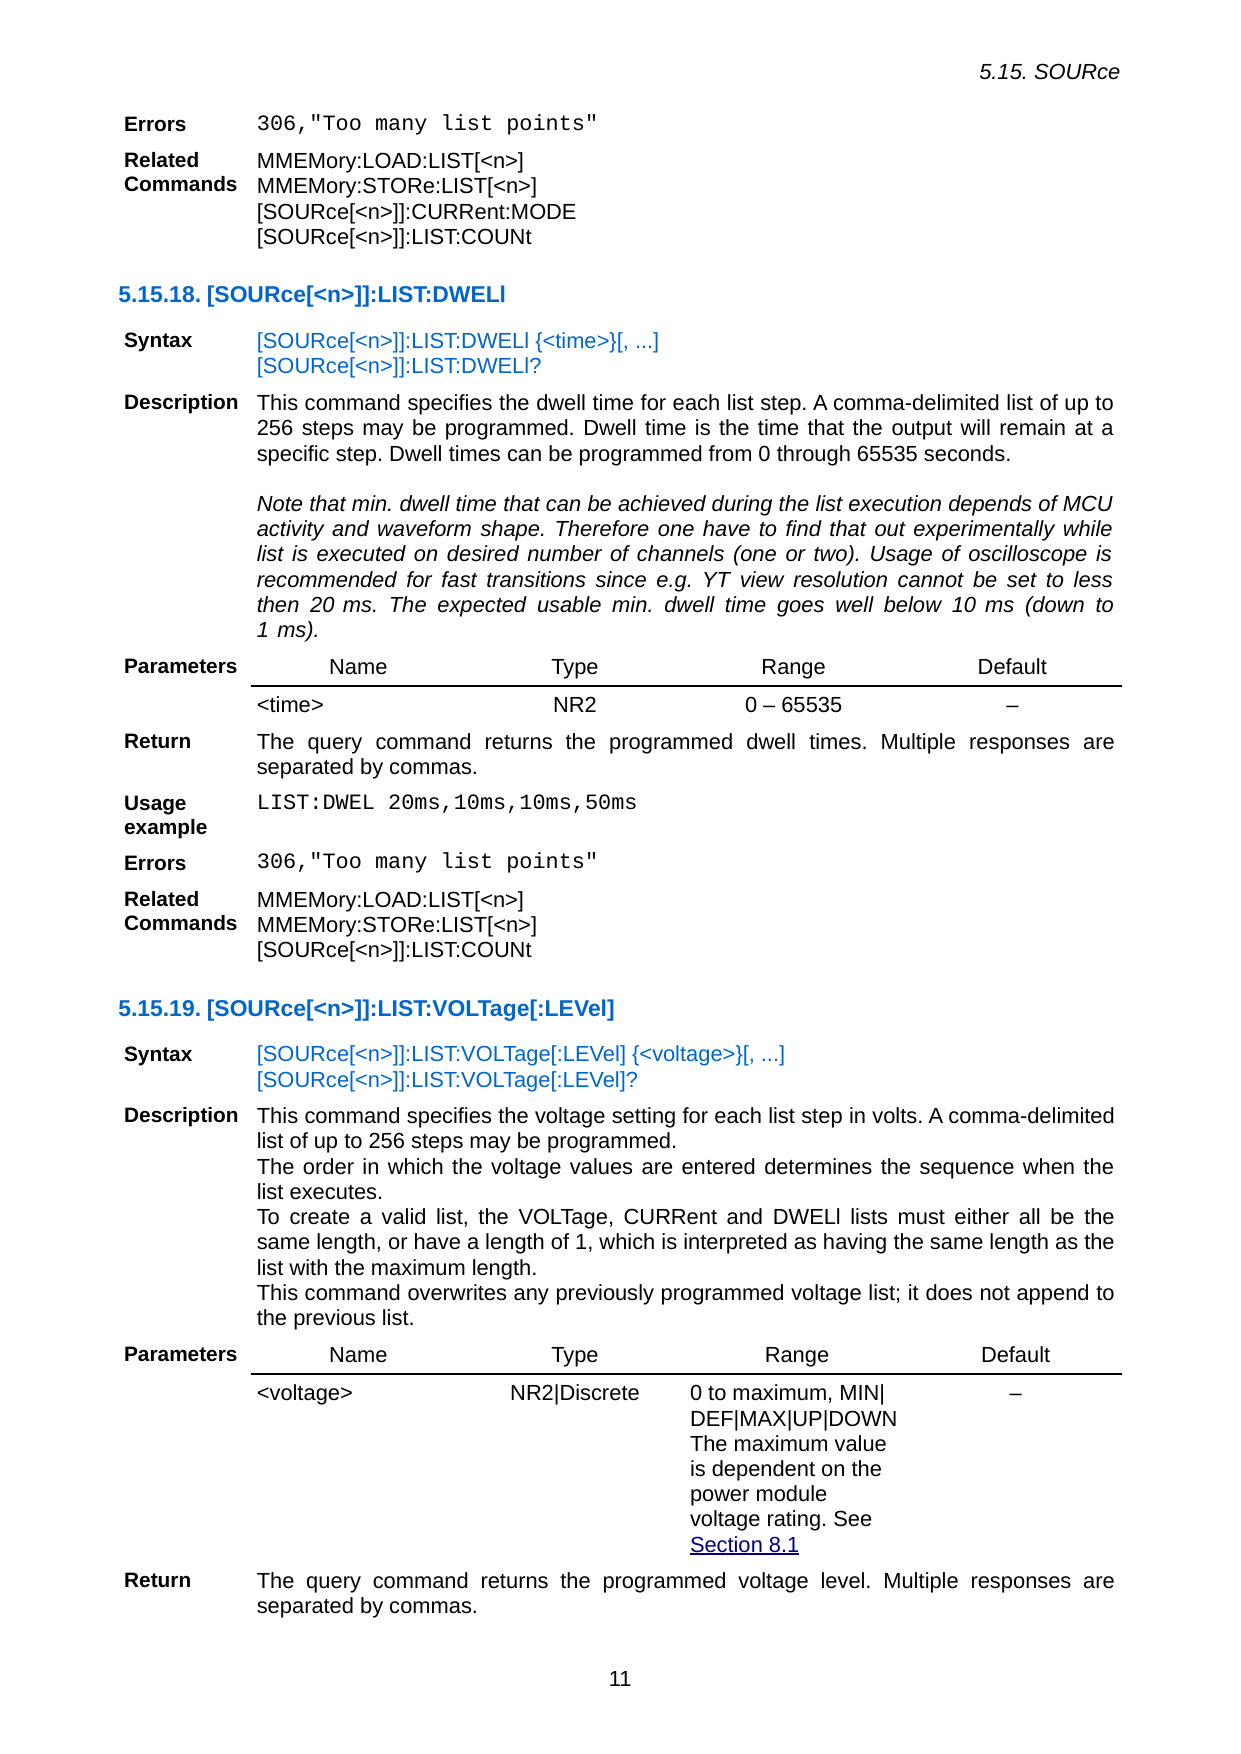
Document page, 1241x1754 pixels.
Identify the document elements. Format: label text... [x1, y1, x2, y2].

table_cell Range [684, 648, 903, 684]
table_cell The query command returns the programmed voltage level. Multiple responses are separated by commas. [251, 1563, 1122, 1624]
table_cell 0 – 65535 [684, 687, 903, 723]
table_cell Description [118, 1098, 251, 1336]
table_cell MMEMory:LOAD:LIST[<n>] MMEMory:STORe:LIST[<n>] [SOURce[<n>]]:LIST:COUNt [251, 881, 1122, 968]
table_cell – [909, 1375, 1122, 1562]
table_header [SOURce[<n>]]:LIST:VOLTage[:LEVel] {<voltage>}[, ...] [SOURce[<n>]]:LIST:VOLTage[:LEVel]? [251, 1036, 1122, 1097]
table_cell Default [909, 1336, 1122, 1372]
table_cell Description [118, 384, 251, 648]
subtitle [SOURce[<n>]]:LIST:DWELl [118, 281, 1122, 308]
table_cell The query command returns the programmed dwell times. Multiple responses are separated by commas. [251, 723, 1122, 785]
table_cell Usage example [118, 785, 251, 844]
table_cell Name [251, 1336, 465, 1372]
table_cell This command specifies the dwell time for each list step. A comma-delimited list of up to 256 steps may be programmed. Dwell time is the time that the output will remain at a specific step. Dwell times can be programmed from 0 through 65535 seconds. Note that min. dwell time that can be achieved during the list execution depends of MCU activity and waveform shape. Therefore one have to find that out experimentally while list is executed on desired number of channels (one or two). Usage of oscilloscope is recommended for fast transitions since e.g. YT view resolution cannot be set to less then 20 ms. The expected usable min. dwell time goes well below 10 ms (down to 1 ms). [251, 384, 1122, 648]
table_cell NR2 [465, 687, 684, 723]
table_cell Parameters [118, 648, 251, 723]
table_cell Range [684, 1336, 909, 1372]
table_cell LIST:DWEL 20ms,10ms,10ms,50ms [251, 785, 1122, 844]
table_cell Errors [118, 106, 251, 142]
table_cell NR2|Discrete [465, 1375, 684, 1562]
table_cell Type [465, 648, 684, 684]
table_cell Default [903, 648, 1122, 684]
table_cell Return [118, 1563, 251, 1624]
table_cell Errors [118, 845, 251, 881]
table_cell MMEMory:LOAD:LIST[<n>] MMEMory:STORe:LIST[<n>] [SOURce[<n>]]:CURRent:MODE [SOURce[<n>]]:LIST:COUNt [251, 143, 1122, 255]
table_cell 306,"Too many list points" [251, 106, 1122, 142]
table_cell Return [118, 723, 251, 785]
table_cell Type [465, 1336, 684, 1372]
table_cell 306,"Too many list points" [251, 845, 1122, 881]
table_cell – [903, 687, 1122, 723]
table_cell 0 to maximum, MIN|DEF|MAX|UP|DOWN The maximum value is dependent on the power module voltage rating. See Section 8.1 [684, 1375, 909, 1562]
table_cell <time> [251, 687, 465, 723]
table_cell This command specifies the voltage setting for each list step in volts. A comma-delimited list of up to 256 steps may be programmed. The order in which the voltage values are entered determines the sequence when the list executes. To create a valid list, the VOLTage, CURRent and DWELl lists must either all be the same length, or have a length of 1, which is interpreted as having the same length as the list with the maximum length. This command overwrites any previously programmed voltage list; it does not append to the previous list. [251, 1098, 1122, 1336]
table_cell <voltage> [251, 1375, 465, 1562]
table_cell Parameters [118, 1336, 251, 1562]
table_cell Related Commands [118, 143, 251, 255]
table_cell Related Commands [118, 881, 251, 968]
table_cell Name [251, 648, 465, 684]
table_header Syntax [118, 1036, 251, 1097]
subtitle [SOURce[<n>]]:LIST:VOLTage[:LEVel] [118, 994, 1122, 1021]
table_header Syntax [118, 323, 251, 384]
table_header [SOURce[<n>]]:LIST:DWELl {<time>}[, ...] [SOURce[<n>]]:LIST:DWELl? [251, 323, 1122, 384]
